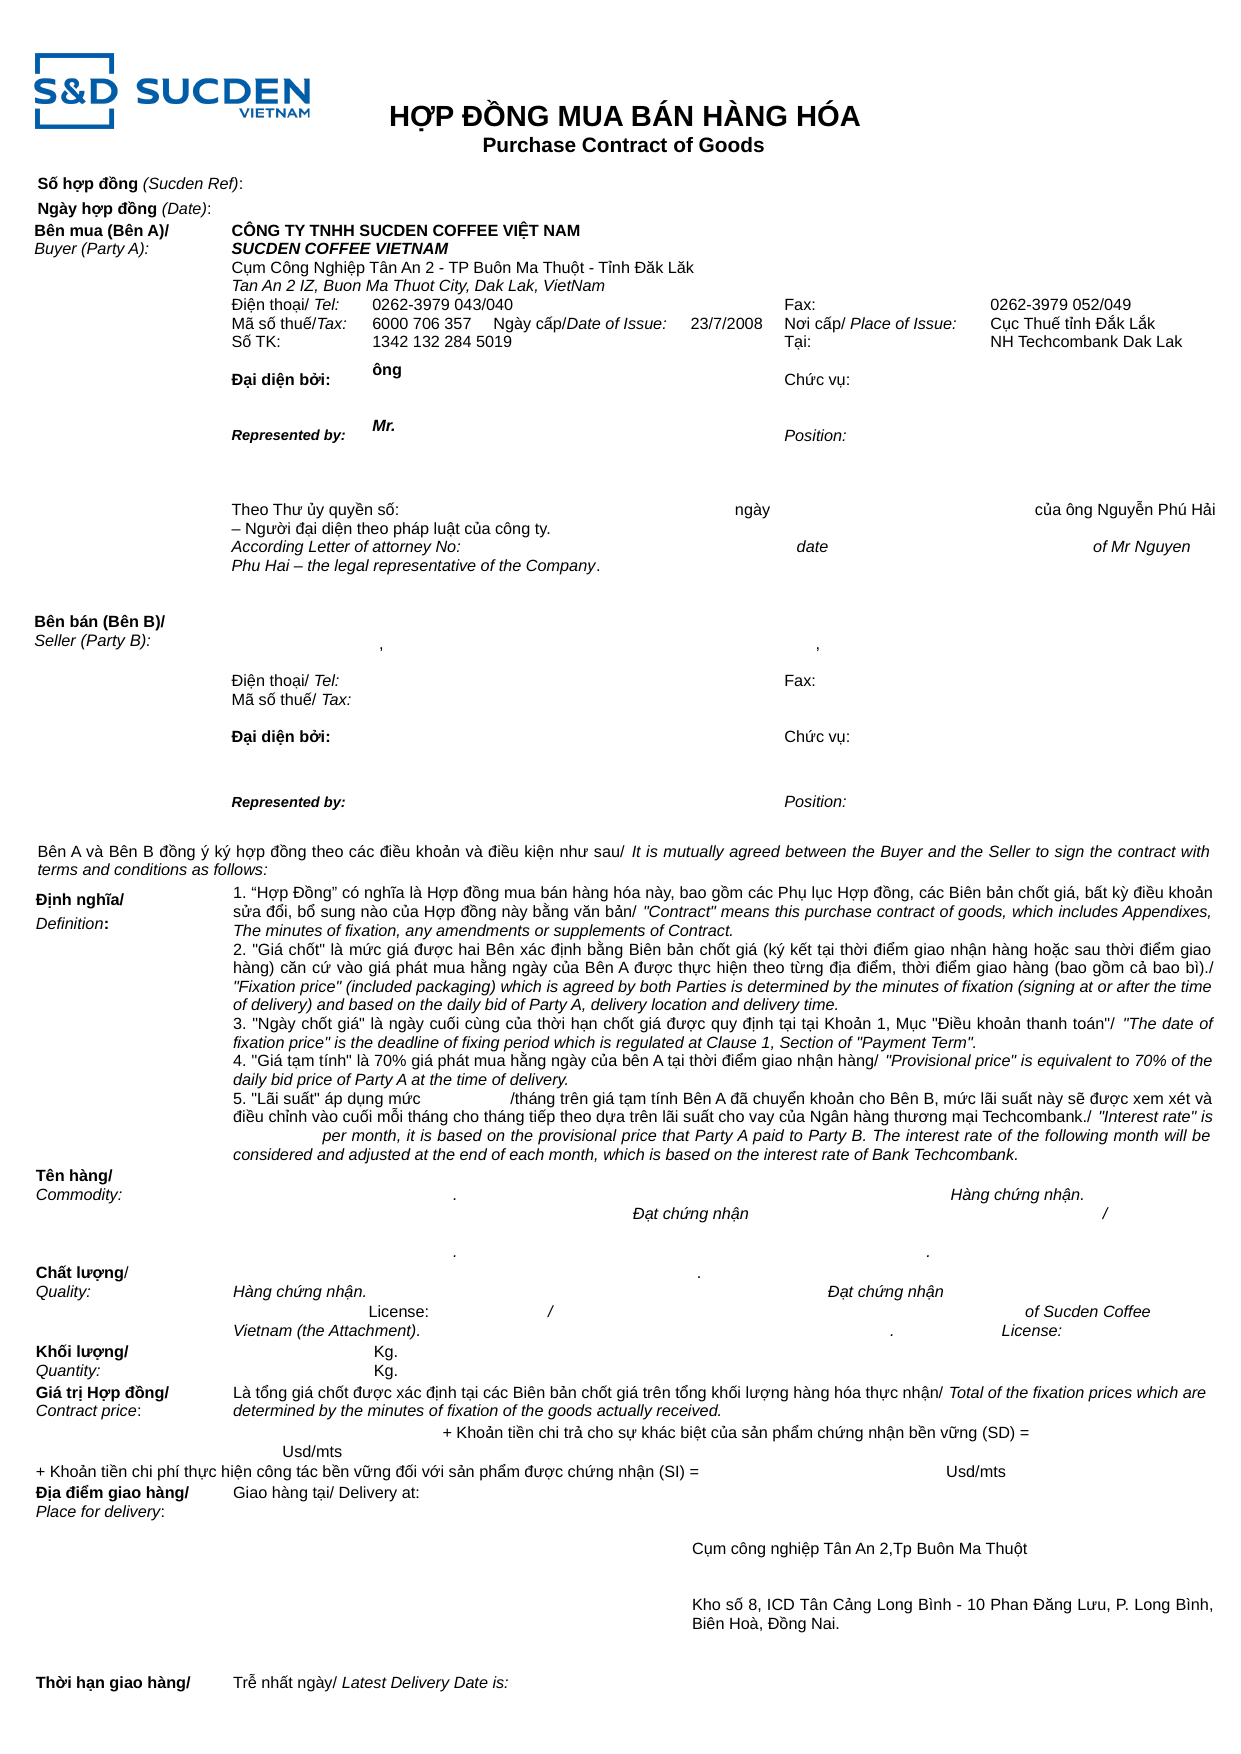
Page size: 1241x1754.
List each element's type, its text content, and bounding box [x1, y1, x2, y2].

table_cell CÔNG TY TNHH SUCDEN COFFEE VIỆT NAM SUCDEN COFFEE VIETNAM Cụm Công Nghiệp Tân An 2 - TP Buôn Ma Thuột - Tỉnh Đăk Lăk Tan An 2 IZ, Buon Ma Thuot City, Dak Lak, VietNam [231, 221, 1216, 295]
table_cell Fax: [784, 671, 990, 690]
table_cell Mr. <o.is_according and o.according_id.name or 'NGUYỄN PHÚ HẢI'> [372, 407, 784, 463]
table_cell Khối lượng/ Quantity: [34, 1341, 231, 1381]
table_cell 0262-3979 052/049 [990, 295, 1216, 314]
table_cell [690, 295, 784, 314]
table_cell Số hợp đồng (Sucden Ref): [34, 171, 336, 196]
table_cell 23/7/2008 [690, 314, 784, 333]
table_cell Đại diện bởi: [231, 709, 372, 764]
table_cell Chất lượng/ Quality: [34, 1262, 231, 1341]
table_cell Represented by: [231, 407, 372, 463]
table_cell <o.contract_line.product_id.contract_quality_vn> <o.crop_id.name>.<choose><if test="o.certificate_id and o.certificate_id.code =='2-in-1' "> Hàng chứng nhận. </if><if test="o.certificate_id and o.certificate_id.code !='2-in-1' "> Đạt chứng nhận <(o.certificate_id.name).split(' ')[0]></if></choose> License: <get_license(o)>/ <o.contract_line.product_id.contract_quality_en> <o.crop_id.name> of Sucden Coffee Vietnam (the Attachment).<choose><if test="o.certificate_id.id"> <o.certificate_id.name_print>.</if></choose> License: <get_license(o)> [231, 1262, 1216, 1341]
table_cell Represented by: [231, 764, 372, 839]
table_cell 1342 132 284 5019 [372, 333, 690, 351]
table_cell <_(o.partner_id.child_ids and o.partner_id.child_ids[0].position_en) or o.partner_id.position_en or ''> [990, 764, 1216, 839]
table_cell Thời hạn giao hàng/ [34, 1671, 231, 1693]
table_cell <o.partner_id.vat> [372, 690, 690, 708]
table_cell Điện thoại/ Tel: [231, 671, 372, 690]
table_cell <if test="not o.print_company"><o.partner_id.name></if><if test="o.print_company"><o.partner_id.company_name_new></if> <o.partner_id.street>, <o.partner_id.district_id and o.partner_id.district_id.name or ''>, <o.partner_id.state_id and o.partner_id.state_id.name or ''> [231, 612, 1216, 671]
table_cell Mã số thuế/Tax: [231, 314, 372, 333]
table_cell [915, 196, 1216, 221]
table_cell <choose> <when test="o.is_according != False"> Theo Thư ủy quyền số: <o.according_id and o.according_id.number or ''> ngày <get_date(o.according_id.appr_date)> của ông Nguyễn Phú Hải – Người đại diện theo pháp luật của công ty. According Letter of attorney No: <o.according_id and o.according_id.number or ''> date <get_date(o.according_id.appr_date)> of Mr Nguyen Phu Hai – the legal representative of the Company. </when> </choose> [231, 463, 1216, 612]
table_cell <o.name or ''> [336, 171, 915, 196]
table_cell <o.partner_id.fax> [990, 671, 1216, 690]
table_cell [784, 690, 990, 708]
table_cell <o.contract_line.product_id.contract_commodity_vn><choose><if test="o.contract_line.product_id.default_code == 'FAQ'"> <o.crop_id.name></if></choose>.<choose><if test="o.certificate_id and o.certificate_id.code =='2-in-1' "> Hàng chứng nhận.</if><if test="o.certificate_id and o.certificate_id.code !='2-in-1' "> Đạt chứng nhận <(o.certificate_id.name).split(' ')[0]></if></choose>/ <o.contract_line.product_id.contract_commodity_en><choose><if test="o.contract_line.product_id.default_code == 'FAQ'"> <o.crop_id.name></if></choose>.<choose><if test="o.certificate_id.id"> <o.certificate_id.name_print>.</if></choose> [231, 1165, 1216, 1262]
table_cell Nơi cấp/ Place of Issue: [784, 314, 990, 333]
table_cell Bên bán (Bên B)/ Seller (Party B): [34, 612, 231, 839]
table_cell [34, 157, 1216, 171]
table_cell [915, 171, 1216, 196]
table_cell <get_date(o.deadline_date)> [690, 1671, 1216, 1693]
table_cell 6000 706 357 [372, 314, 493, 333]
table_cell Là tổng giá chốt được xác định tại các Biên bản chốt giá trên tổng khối lượng hàng hóa thực nhận/ Total of the fixation prices which are determined by the minutes of fixation of the goods actually received. [231, 1381, 1216, 1422]
table_cell [690, 671, 784, 690]
table_cell Bên mua (Bên A)/ Buyer (Party A): [34, 221, 231, 463]
table_cell Định nghĩa/ Definition: [34, 882, 231, 1165]
table_cell <formatLang(o.total_qty,digits=0)> [231, 1341, 372, 1381]
table_cell <_(o.partner_id.child_ids and o.partner_id.child_ids[0].function.capitalize()) or ''> [990, 709, 1216, 764]
table_cell <o.partner_id.phone> [372, 671, 690, 690]
table_cell Địa điểm giao hàng/ Place for delivery: [34, 1482, 231, 1671]
table_cell Fax: [784, 295, 990, 314]
table_cell ông <o.is_according and o.according_id.name_vn or 'NGUYỄN PHÚ HẢI'> [372, 351, 784, 407]
picture [34, 53, 310, 129]
table_header HỢP ĐỒNG MUA BÁN HÀNG HÓA [34, 100, 1216, 133]
table_cell Position: [784, 407, 990, 463]
table_cell Đại diện bởi: [231, 351, 372, 407]
table_cell <_(o.partner_id.child_ids and o.partner_id.child_ids[0].name.title()) or ''> [372, 764, 784, 839]
table_cell Trễ nhất ngày/ Latest Delivery Date is: [231, 1671, 690, 1693]
table_cell Purchase Contract of Goods [34, 133, 1216, 157]
table_cell <o.is_according and o.according_id.vnposition or 'Tổng giám đốc'> [990, 351, 1216, 407]
table_cell [34, 463, 231, 612]
table_cell Tại: [784, 333, 990, 351]
table_cell <if test="o.certificate_id and o.certificate_id.code =='RA' ">+ Khoản tiền chi trả cho sự khác biệt của sản phẩm chứng nhận bền vững (SD) = <formatLang(o.sd_price,digits=0)> Usd/mts + Khoản tiền chi phí thực hiện công tác bền vững đối với sản phẩm được chứng nhận (SI) = <formatLang(o.si_price,digits=0)> Usd/mts</if> [34, 1422, 1216, 1482]
table_cell NH Techcombank Dak Lak [990, 333, 1216, 351]
table_cell [690, 333, 784, 351]
table_cell Giá trị Hợp đồng/ Contract price: [34, 1381, 231, 1422]
table_cell Điện thoại/ Tel: [231, 295, 372, 314]
table_cell [990, 690, 1216, 708]
table_cell Ngày cấp/Date of Issue: [493, 314, 690, 333]
table_cell Mã số thuế/ Tax: [231, 690, 372, 708]
table_cell Giao hàng tại/ Delivery at: [231, 1482, 690, 1671]
table_cell 1. “Hợp Đồng” có nghĩa là Hợp đồng mua bán hàng hóa này, bao gồm các Phụ lục Hợp đồng, các Biên bản chốt giá, bất kỳ điều khoản sửa đổi, bổ sung nào của Hợp đồng này bằng văn bản/ "Contract" means this purchase contract of goods, which includes Appendixes, The minutes of fixation, any amendments or supplements of Contract. 2. "Giá chốt" là mức giá được hai Bên xác định bằng Biên bản chốt giá (ký kết tại thời điểm giao nhận hàng hoặc sau thời điểm giao hàng) căn cứ vào giá phát mua hằng ngày của Bên A được thực hiện theo từng địa điểm, thời điểm giao hàng (bao gồm cả bao bì)./ "Fixation price" (included packaging) which is agreed by both Parties is determined by the minutes of fixation (signing at or after the time of delivery) and based on the daily bid of Party A, delivery location and delivery time. 3. "Ngày chốt giá" là ngày cuối cùng của thời hạn chốt giá được quy định tại tại Khoản 1, Mục "Điều khoản thanh toán"/ "The date of fixation price" is the deadline of fixing period which is regulated at Clause 1, Section of "Payment Term". 4. ''Giá tạm tính" là 70% giá phát mua hằng ngày của bên A tại thời điểm giao nhận hàng/ "Provisional price" is equivalent to 70% of the daily bid price of Party A at the time of delivery. 5. "Lãi suất" áp dụng mức <o.interest>/tháng trên giá tạm tính Bên A đã chuyển khoản cho Bên B, mức lãi suất này sẽ được xem xét và điều chỉnh vào cuối mỗi tháng cho tháng tiếp theo dựa trên lãi suất cho vay của Ngân hàng thương mại Techcombank./ "Interest rate" is <o.interest> per month, it is based on the provisional price that Party A paid to Party B. The interest rate of the following month will be considered and adjusted at the end of each month, which is based on the interest rate of Bank Techcombank. [231, 882, 1216, 1165]
table_cell <get_date(o.date_order)> [336, 196, 915, 221]
table_cell <o.is_according and o.according_id.eposition or 'CEO'> [990, 407, 1216, 463]
table_cell Chức vụ: [784, 709, 990, 764]
text <if test="o.certificate_id and o.certificate_id.code == 'RA' and (o.sd_price > 0 or o.si_price > 0)"> [45, 40, 1181, 59]
table_cell Số TK: [231, 333, 372, 351]
table_cell 0262-3979 043/040 [372, 295, 690, 314]
table_cell Bên A và Bên B đồng ý ký hợp đồng theo các điều khoản và điều kiện như sau/ It is mutually agreed between the Buyer and the Seller to sign the contract with terms and conditions as follows: [34, 839, 1216, 882]
table_cell Chức vụ: [784, 351, 990, 407]
table_cell <_(o.partner_id.child_ids and o.partner_id.child_ids[0].name.title()) or ''> [372, 709, 784, 764]
table_cell Cục Thuế tỉnh Đắk Lắk [990, 314, 1216, 333]
table_cell Position: [784, 764, 990, 839]
table_cell Kg. <o.contract_line[0].packing_id.vn_description> Kg. <o.contract_line[0].packing_id.en_description> [372, 1341, 1216, 1381]
table_cell [690, 690, 784, 708]
table_cell Tên hàng/ Commodity: [34, 1165, 231, 1262]
table_cell Ngày hợp đồng (Date): [34, 196, 336, 221]
table_cell <o.delivery_place_id and o.delivery_place_id.name or ''> <choose> <when test="o.delivery_place_id.name == 'Factory - BMT'"> Cụm công nghiệp Tân An 2,Tp Buôn Ma Thuột </when> <when test="o.delivery_place_id.name == 'Pacorini - DN'"> Kho số 8, ICD Tân Cảng Long Bình - 10 Phan Đăng Lưu, P. Long Bình, Biên Hoà, Đồng Nai. </when> </choose> [690, 1482, 1216, 1671]
